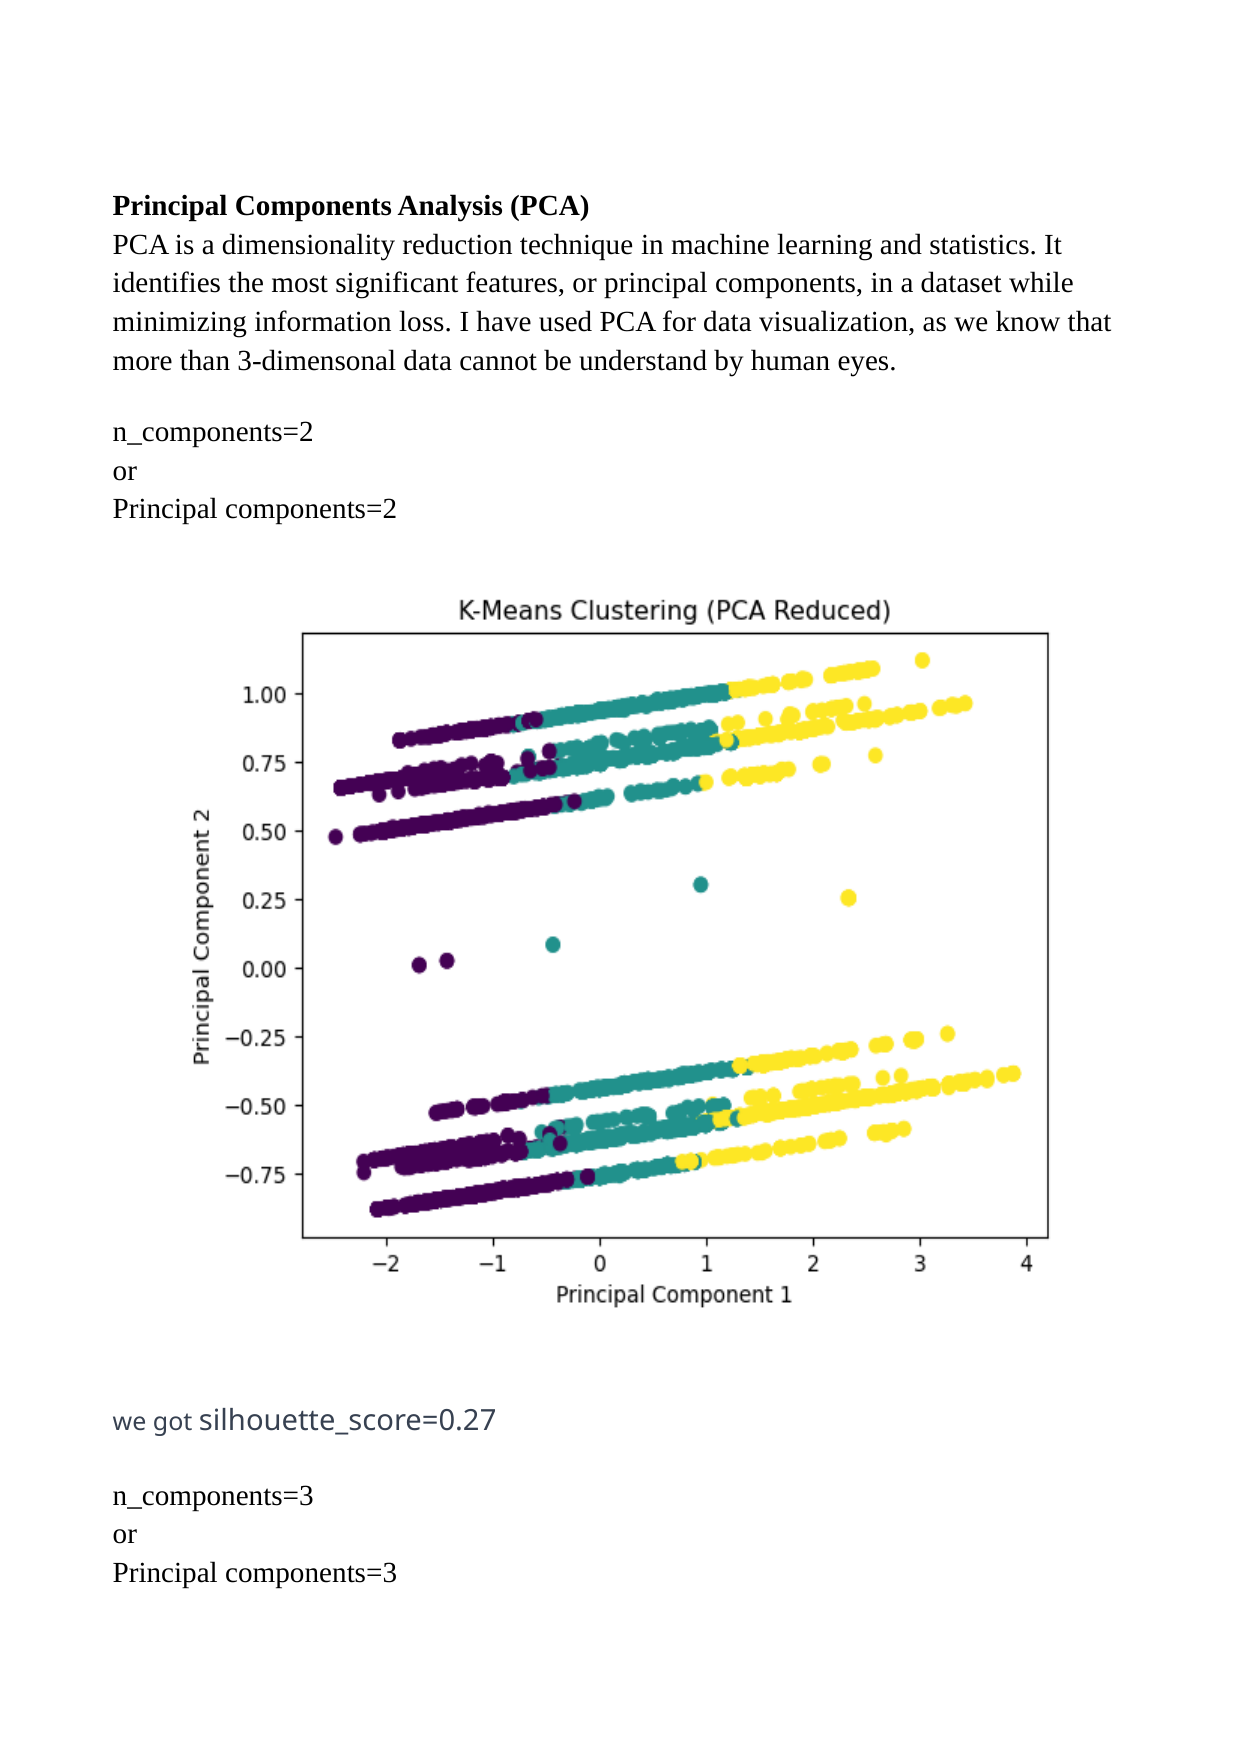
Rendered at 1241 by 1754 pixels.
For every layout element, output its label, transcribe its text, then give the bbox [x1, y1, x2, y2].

text we got silhouette_score=0.27 [112, 1399, 1128, 1439]
text n_components=2 [112, 414, 1128, 448]
text n_components=3 [112, 1478, 1128, 1512]
text Principal Components Analysis (PCA) [112, 188, 1128, 222]
text or [112, 1517, 1128, 1550]
text PCA is a dimensionality reduction technique in machine learning and statistics. It identifies the most significant features, or principal components, in a dataset while minimizing information loss. I have used PCA for data visualization, as we know that more than 3-dimensonal data cannot be understand by human eyes. [112, 227, 1128, 376]
text Principal components=3 [112, 1555, 1128, 1589]
text Principal components=2 [112, 491, 1128, 525]
picture [180, 584, 1061, 1324]
text or [112, 453, 1128, 486]
